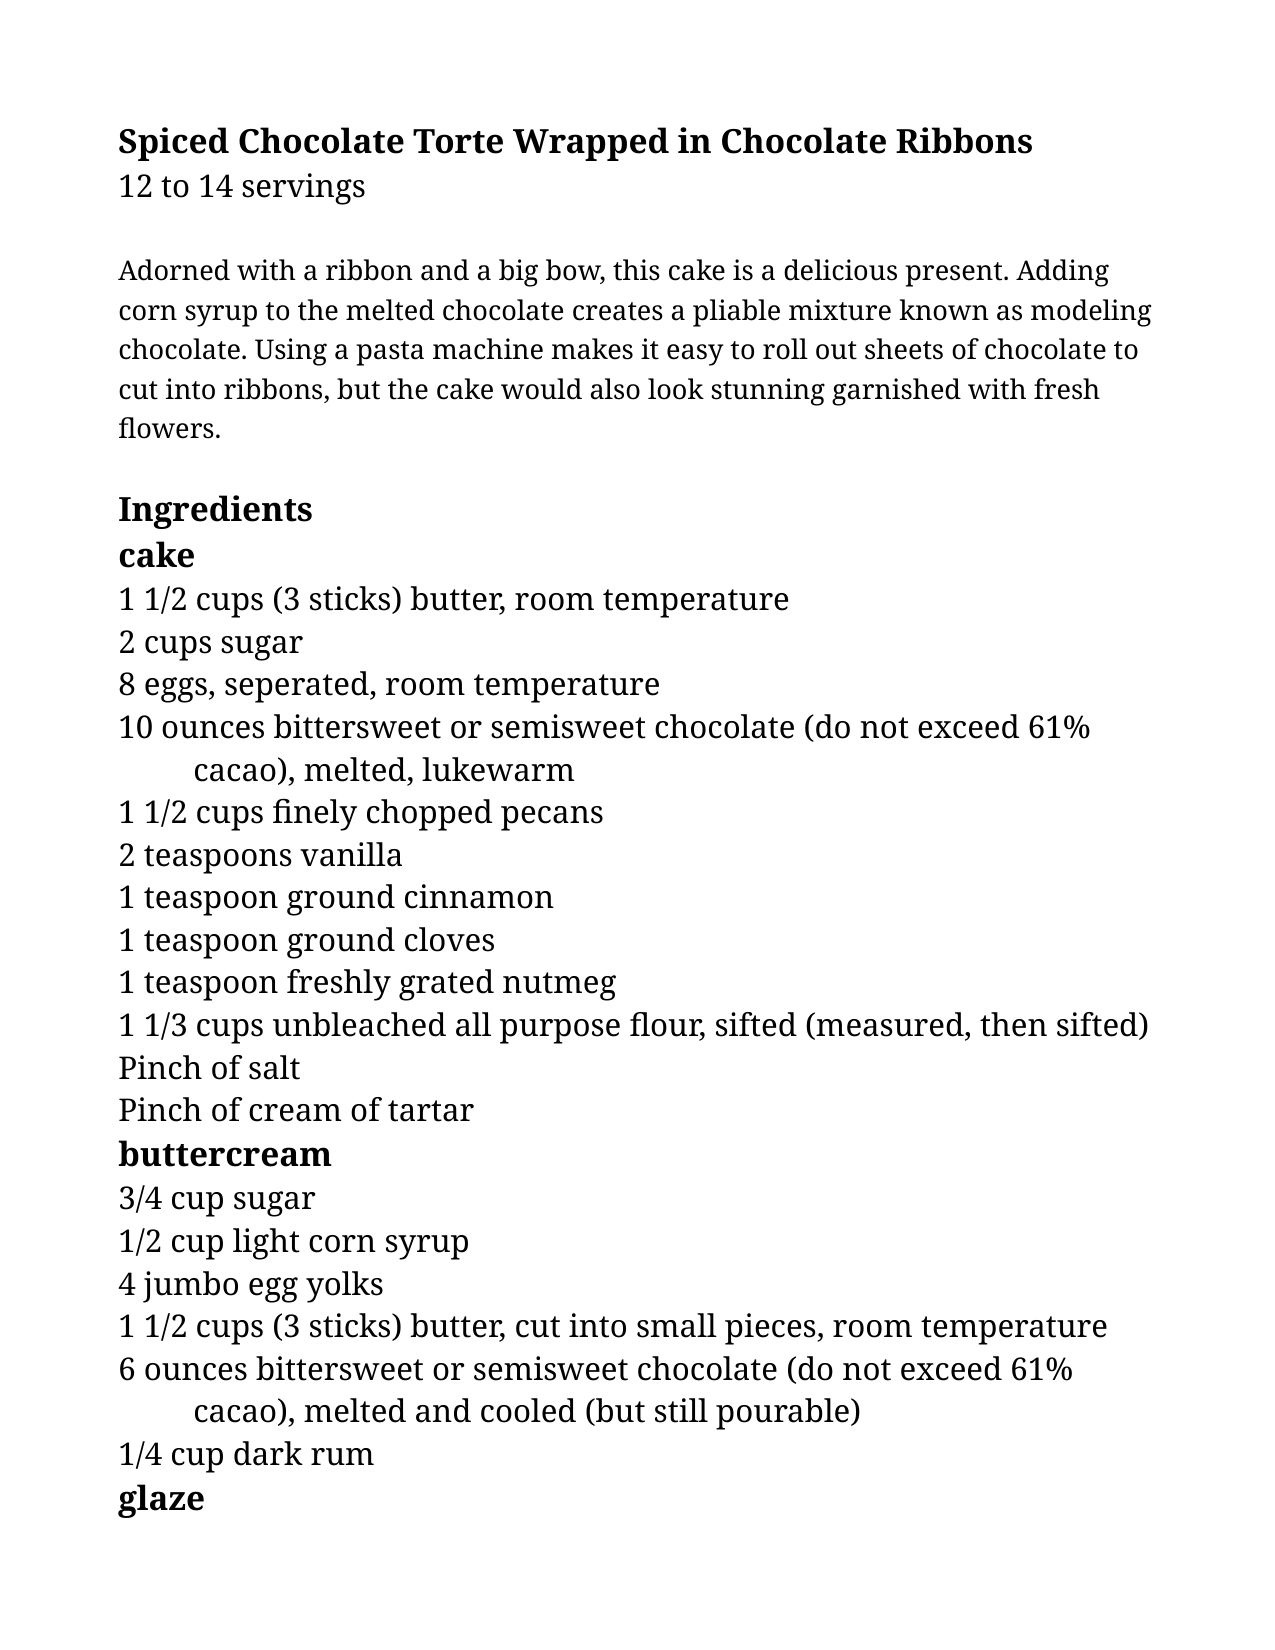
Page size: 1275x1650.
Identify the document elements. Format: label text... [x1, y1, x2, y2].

text 1 1/2 cups finely chopped pecans [118, 790, 1157, 833]
text 1/4 cup dark rum [118, 1432, 1157, 1474]
text 1 teaspoon freshly grated nutmeg [118, 961, 1157, 1003]
text 2 cups sugar [118, 620, 1157, 662]
text 1 teaspoon ground cinnamon [118, 875, 1157, 918]
text 1 1/2 cups (3 sticks) butter, room temperature [118, 577, 1157, 620]
text cake [118, 532, 1157, 577]
text 12 to 14 servings [118, 163, 1157, 206]
text 4 jumbo egg yolks [118, 1262, 1157, 1304]
text Adorned with a ribbon and a big bow, this cake is a delicious present. Adding corn syrup to the melted chocolate creates a pliable mixture known as modeling chocolate. Using a pasta machine makes it easy to roll out sheets of chocolate to cut into ribbons, but the cake would also look stunning garnished with fresh flowers. [118, 249, 1157, 447]
text 6 ounces bittersweet or semisweet chocolate (do not exceed 61% cacao), melted and cooled (but still pourable) [118, 1347, 1157, 1432]
text 3/4 cup sugar [118, 1176, 1157, 1219]
text glaze [118, 1474, 1157, 1520]
text Ingredients [118, 486, 1157, 532]
text Pinch of cream of tartar [118, 1088, 1157, 1131]
text 1 1/3 cups unbleached all purpose flour, sifted (measured, then sifted) [118, 1003, 1157, 1046]
text Pinch of salt [118, 1046, 1157, 1088]
text Spiced Chocolate Torte Wrapped in Chocolate Ribbons [118, 118, 1157, 163]
text buttercream [118, 1131, 1157, 1176]
text 8 eggs, seperated, room temperature [118, 662, 1157, 705]
text 1/2 cup light corn syrup [118, 1219, 1157, 1262]
text 1 1/2 cups (3 sticks) butter, cut into small pieces, room temperature [118, 1304, 1157, 1347]
text 2 teaspoons vanilla [118, 833, 1157, 875]
text 10 ounces bittersweet or semisweet chocolate (do not exceed 61% cacao), melted, lukewarm [118, 705, 1157, 790]
text 1 teaspoon ground cloves [118, 918, 1157, 961]
